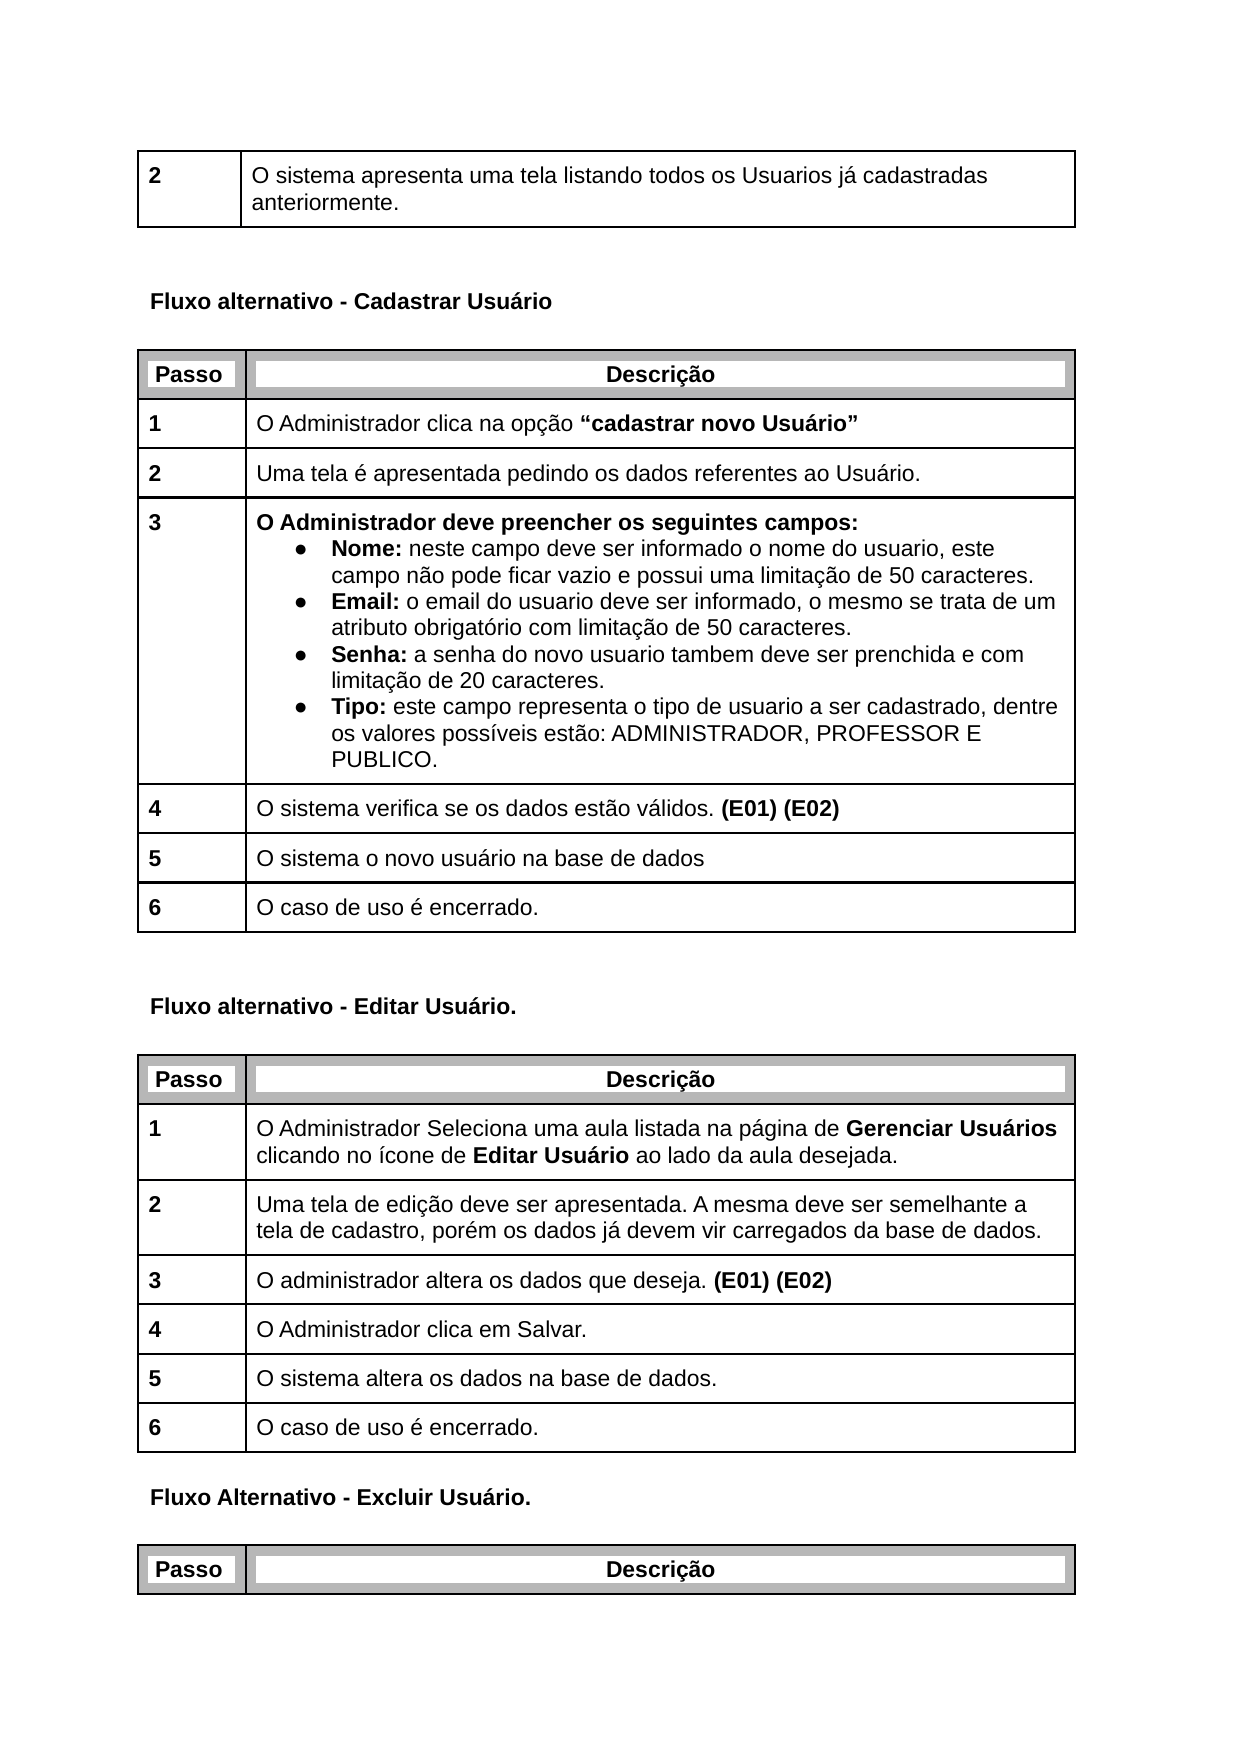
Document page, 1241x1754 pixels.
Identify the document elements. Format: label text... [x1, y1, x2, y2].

table_cell 5 [139, 1355, 245, 1402]
table_cell O administrador altera os dados que deseja. (E01) (E02) [247, 1256, 1074, 1303]
table_cell O sistema apresenta uma tela listando todos os Usuarios já cadastradas anteriormente. [242, 152, 1074, 226]
table_cell 4 [139, 1305, 245, 1353]
table_cell 1 [139, 400, 245, 447]
table_cell O caso de uso é encerrado. [247, 884, 1074, 931]
table_header Descrição [247, 1056, 1074, 1103]
table_cell 2 [139, 449, 245, 496]
table_cell O Administrador deve preencher os seguintes campos: Nome: neste campo deve ser informado o nome do usuario, este campo não pode ficar vazio e possui uma limitação de 50 caracteres. Email: o email do usuario deve ser informado, o mesmo se trata de um atributo obrigatório com limitação de 50 caracteres. Senha: a senha do novo usuario tambem deve ser prenchida e com limitação de 20 caracteres. Tipo: este campo representa o tipo de usuario a ser cadastrado, dentre os valores possíveis estão: ADMINISTRADOR, PROFESSOR E PUBLICO. [247, 499, 1074, 783]
table_cell O Administrador clica na opção “cadastrar novo Usuário” [247, 400, 1074, 447]
table_cell 1 [139, 1105, 245, 1178]
table_header Descrição [247, 351, 1074, 398]
table_cell 3 [139, 1256, 245, 1303]
table_header Passo [139, 1056, 245, 1103]
text Fluxo alternativo - Editar Usuário. [150, 993, 1090, 1019]
table_cell 2 [139, 152, 240, 226]
table_cell 5 [139, 834, 245, 881]
table_cell 2 [139, 1181, 245, 1254]
table_cell O Administrador Seleciona uma aula listada na página de Gerenciar Usuários clicando no ícone de Editar Usuário ao lado da aula desejada. [247, 1105, 1074, 1178]
table_cell 3 [139, 499, 245, 783]
text Fluxo Alternativo - Excluir Usuário. [150, 1483, 1090, 1510]
table_header Passo [139, 351, 245, 398]
table_cell O Administrador clica em Salvar. [247, 1305, 1074, 1353]
table_cell 4 [139, 785, 245, 832]
table_cell O sistema altera os dados na base de dados. [247, 1355, 1074, 1402]
table_cell Uma tela é apresentada pedindo os dados referentes ao Usuário. [247, 449, 1074, 496]
table_cell O sistema o novo usuário na base de dados [247, 834, 1074, 881]
table_header Passo [139, 1546, 245, 1593]
table_cell Uma tela de edição deve ser apresentada. A mesma deve ser semelhante a tela de cadastro, porém os dados já devem vir carregados da base de dados. [247, 1181, 1074, 1254]
table_cell 6 [139, 1404, 245, 1451]
table_cell 6 [139, 884, 245, 931]
table_cell O caso de uso é encerrado. [247, 1404, 1074, 1451]
text Fluxo alternativo - Cadastrar Usuário [150, 288, 1090, 314]
table_header Descrição [247, 1546, 1074, 1593]
table_cell O sistema verifica se os dados estão válidos. (E01) (E02) [247, 785, 1074, 832]
